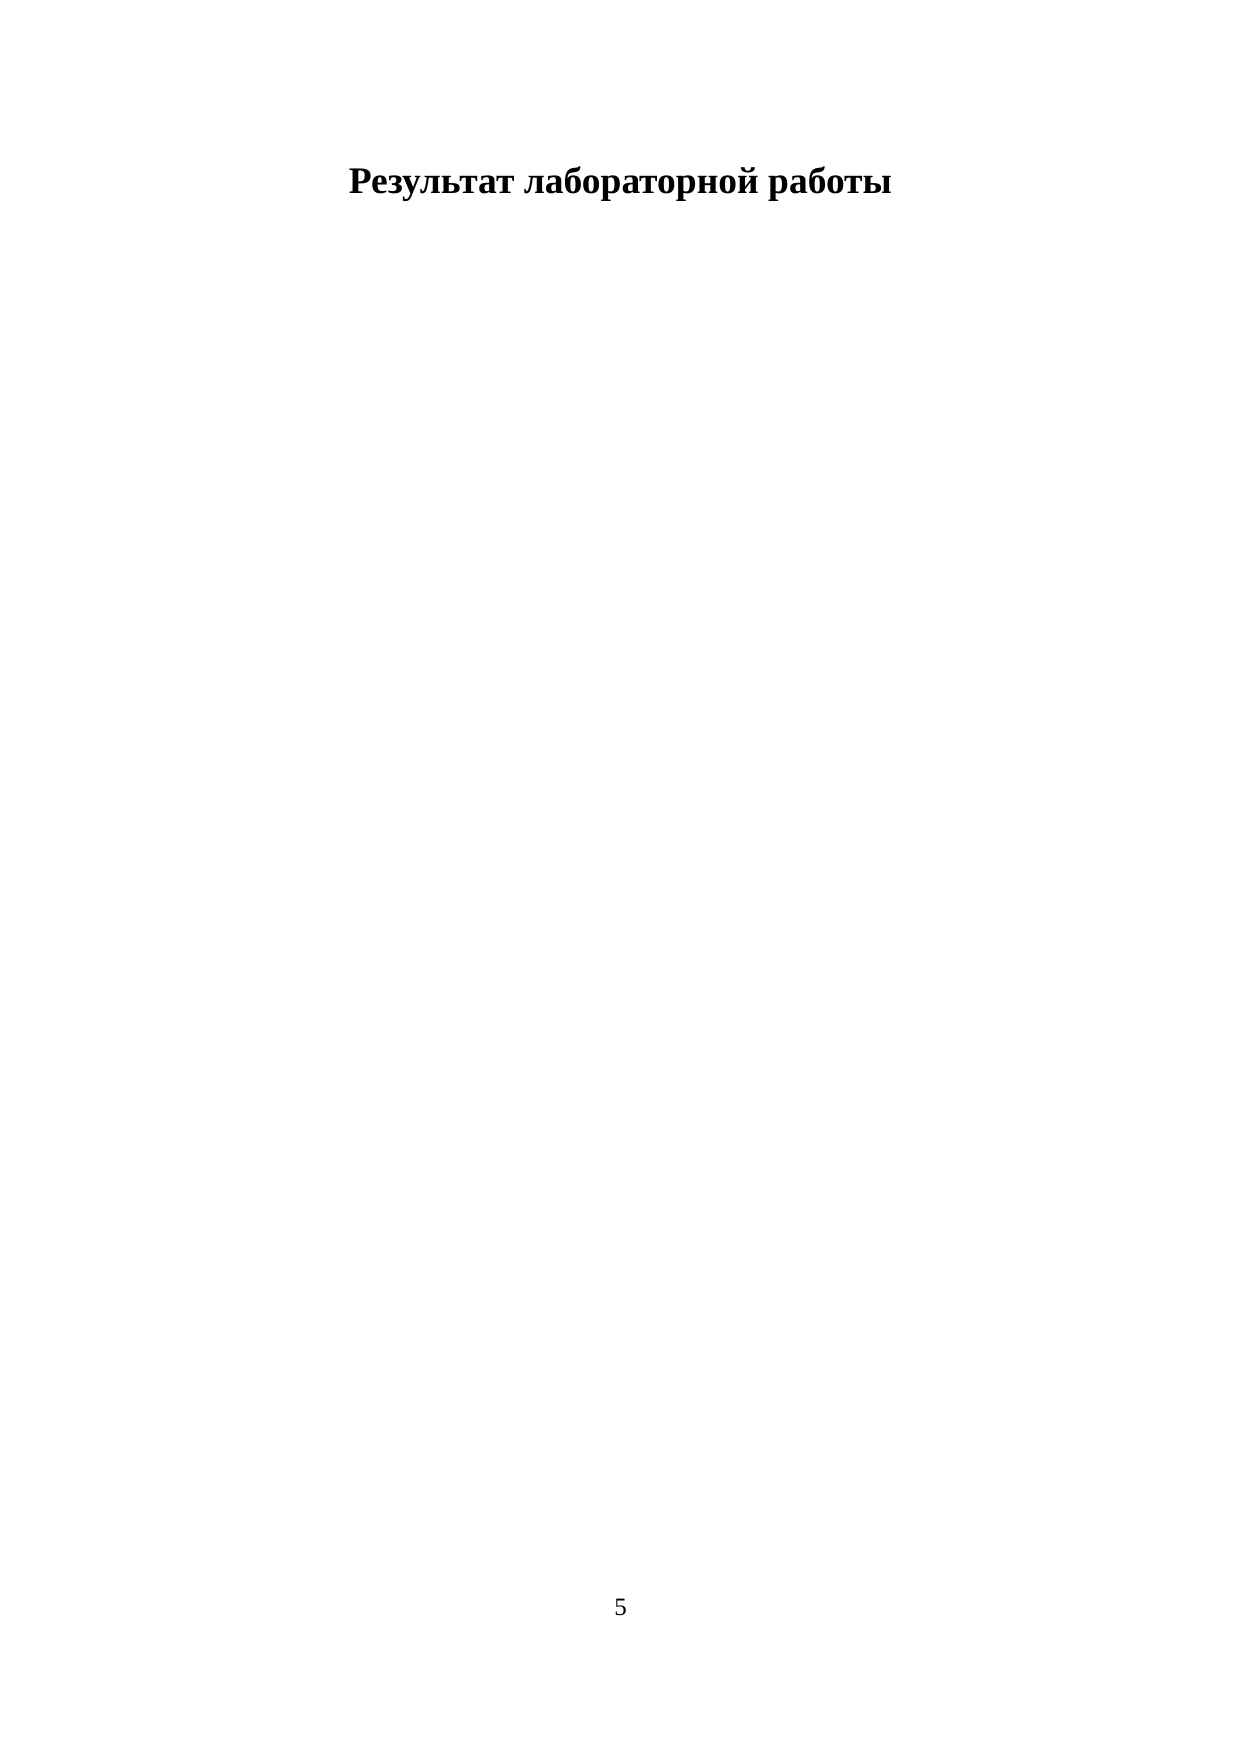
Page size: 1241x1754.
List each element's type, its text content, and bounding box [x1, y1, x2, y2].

subtitle Результат лабораторной работы [133, 158, 1107, 201]
